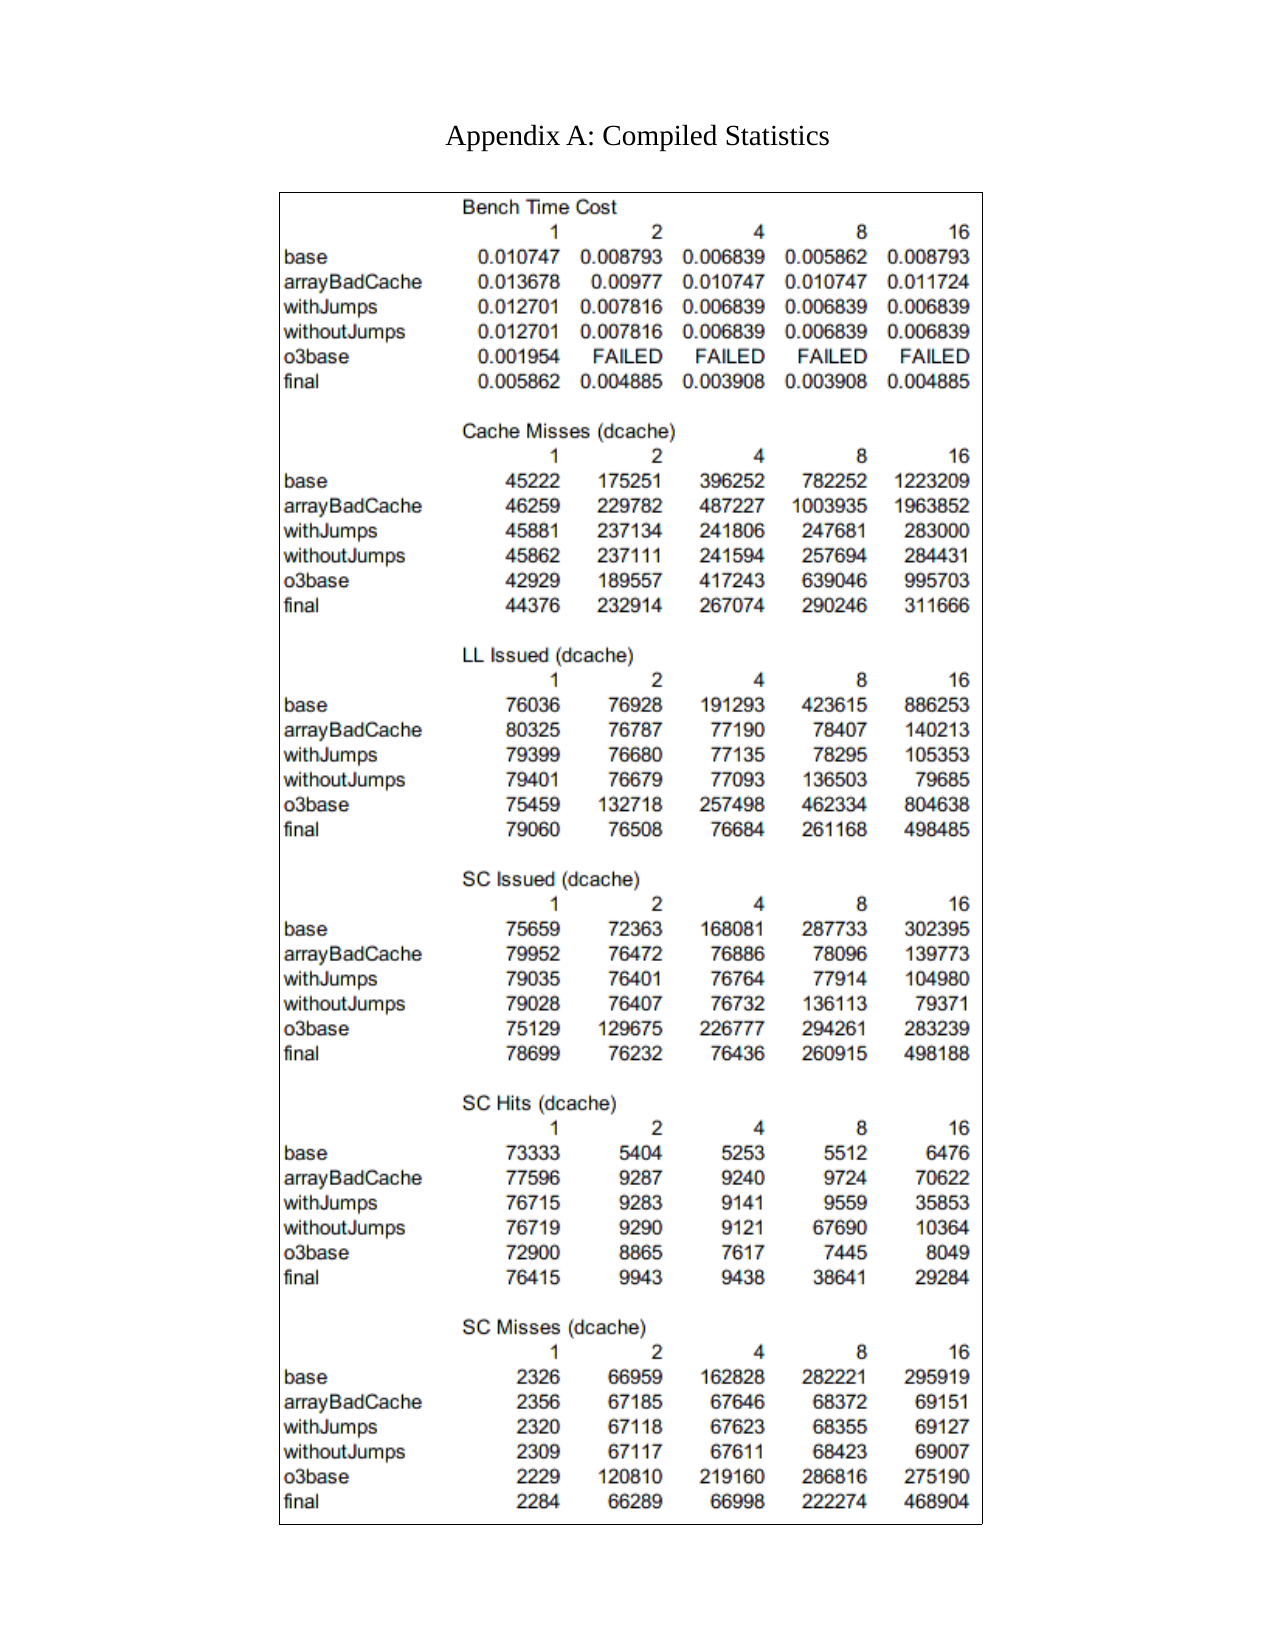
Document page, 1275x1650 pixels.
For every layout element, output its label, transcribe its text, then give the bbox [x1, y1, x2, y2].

text Appendix A: Compiled Statistics [118, 118, 1157, 152]
text [280, 193, 982, 1524]
picture [281, 195, 979, 1521]
